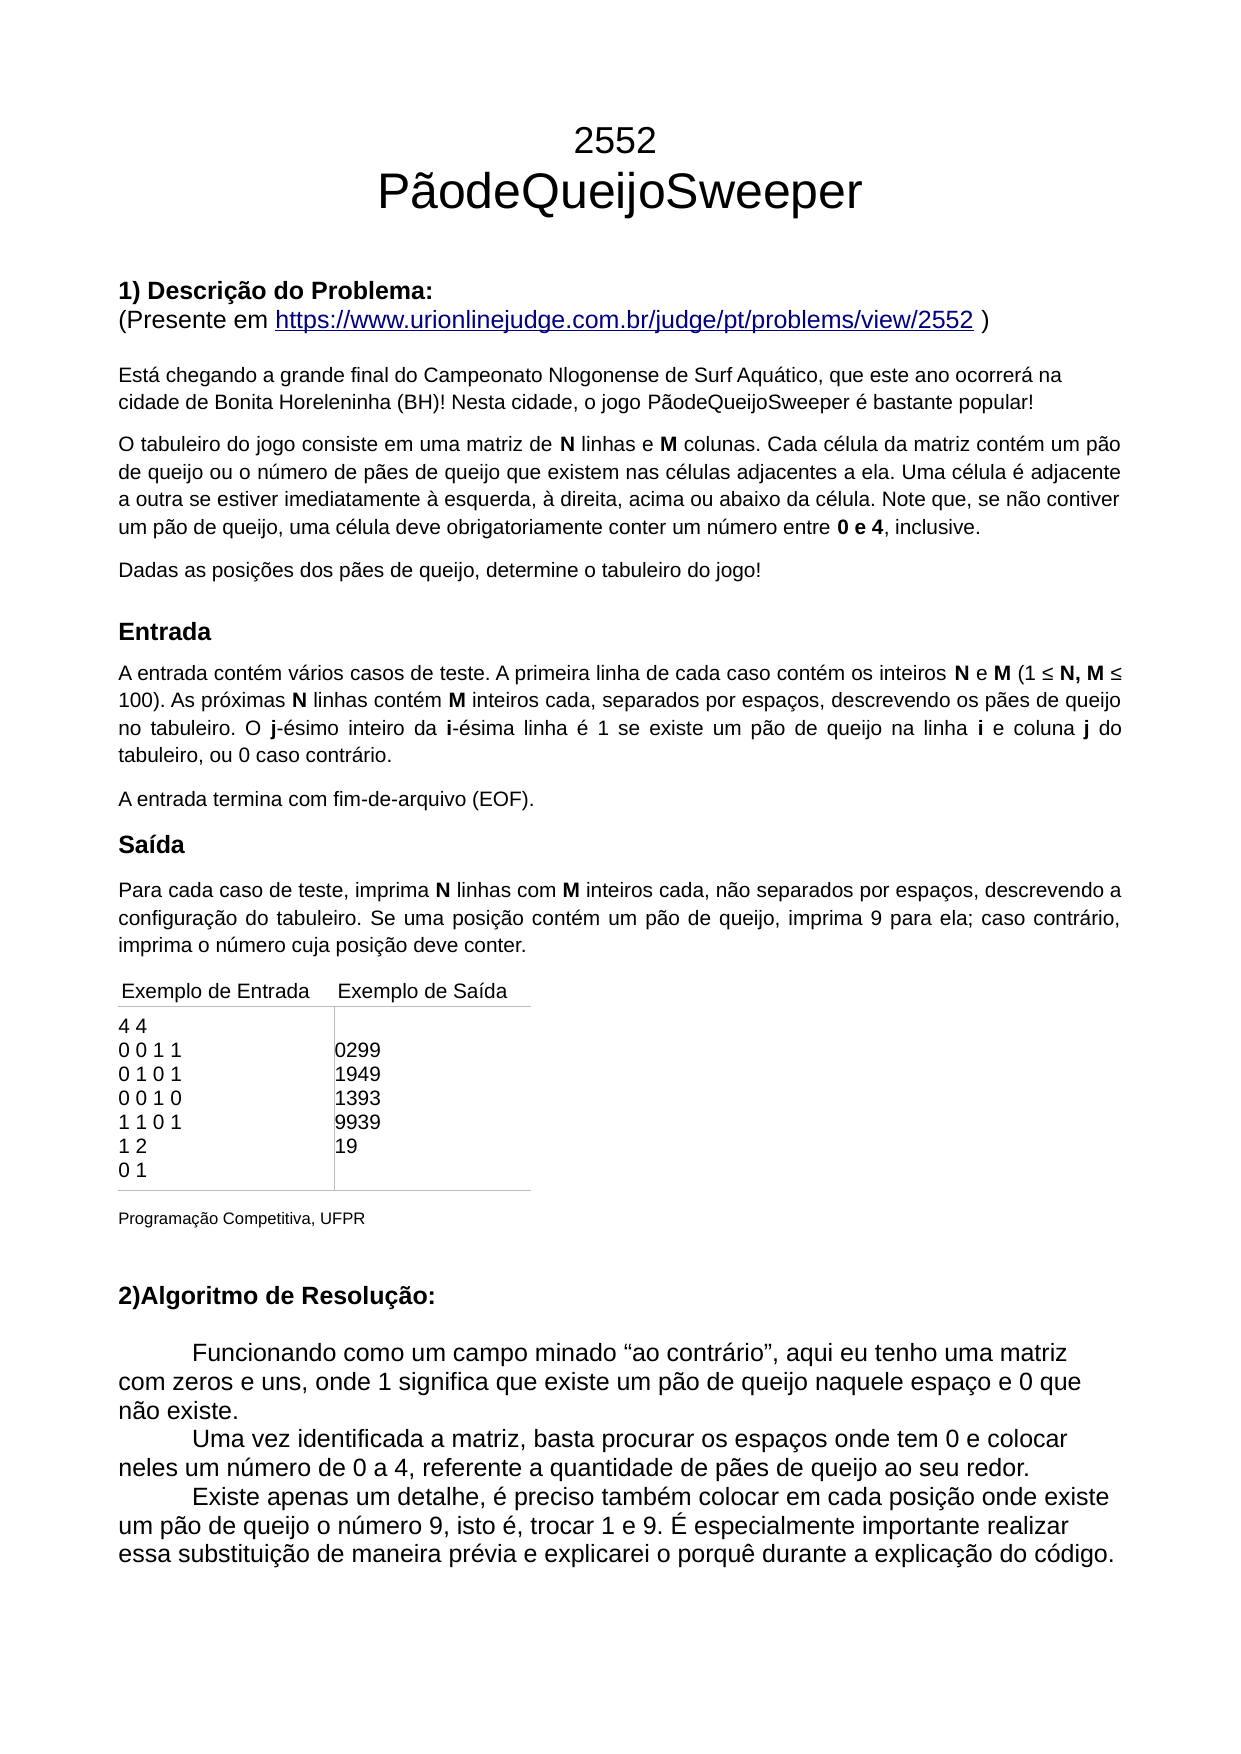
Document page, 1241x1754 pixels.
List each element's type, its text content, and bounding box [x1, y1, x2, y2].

text 1) Descrição do Problema: [118, 276, 1122, 305]
text Saída [118, 829, 1122, 858]
text PãodeQueijoSweeper [118, 161, 1122, 219]
text 2552 [118, 118, 1122, 161]
text Uma vez identificada a matriz, basta procurar os espaços onde tem 0 e colocar neles um número de 0 a 4, referente a quantidade de pães de queijo ao seu redor. [118, 1424, 1122, 1482]
text O tabuleiro do jogo consiste em uma matriz de N linhas e M colunas. Cada célula da matriz contém um pão de queijo ou o número de pães de queijo que existem nas células adjacentes a ela. Uma célula é adjacente a outra se estiver imediatamente à esquerda, à direita, acima ou abaixo da célula. Note que, se não contiver um pão de queijo, uma célula deve obrigatoriamente conter um número entre 0 e 4, inclusive. [118, 432, 1122, 538]
text Está chegando a grande final do Campeonato Nlogonense de Surf Aquático, que este ano ocorrerá na cidade de Bonita Horeleninha (BH)! Nesta cidade, o jogo PãodeQueijoSweeper é bastante popular! [118, 362, 1122, 414]
table_header Exemplo de Saída [334, 976, 531, 1006]
table_cell 0299 1949 1393 9939 19 [335, 1007, 531, 1189]
table_header Exemplo de Entrada [118, 976, 334, 1006]
text Para cada caso de teste, imprima N linhas com M inteiros cada, não separados por espaços, descrevendo a configuração do tabuleiro. Se uma posição contém um pão de queijo, imprima 9 para ela; caso contrário, imprima o número cuja posição deve conter. [118, 878, 1122, 957]
text Funcionando como um campo minado “ao contrário”, aqui eu tenho uma matriz com zeros e uns, onde 1 significa que existe um pão de queijo naquele espaço e 0 que não existe. [118, 1338, 1122, 1424]
text (Presente em https://www.urionlinejudge.com.br/judge/pt/problems/view/2552 ) [118, 305, 1122, 334]
text 2)Algoritmo de Resolução: [118, 1281, 1122, 1309]
text Existe apenas um detalhe, é preciso também colocar em cada posição onde existe um pão de queijo o número 9, isto é, trocar 1 e 9. É especialmente importante realizar essa substituição de maneira prévia e explicarei o porquê durante a explicação do código. [118, 1482, 1122, 1568]
subtitle Entrada [118, 616, 1122, 645]
text A entrada contém vários casos de teste. A primeira linha de cada caso contém os inteiros N e M (1 ≤ N, M ≤ 100). As próximas N linhas contém M inteiros cada, separados por espaços, descrevendo os pães de queijo no tabuleiro. O j-ésimo inteiro da i-ésima linha é 1 se existe um pão de queijo na linha i e coluna j do tabuleiro, ou 0 caso contrário. [118, 661, 1122, 767]
text A entrada termina com fim-de-arquivo (EOF). [118, 786, 1122, 810]
text Dadas as posições dos pães de queijo, determine o tabuleiro do jogo! [118, 558, 1122, 582]
text Programação Competitiva, UFPR [118, 1209, 1122, 1228]
table_cell 4 4 0 0 1 1 0 1 0 1 0 0 1 0 1 1 0 1 1 2 0 1 [118, 1007, 334, 1189]
